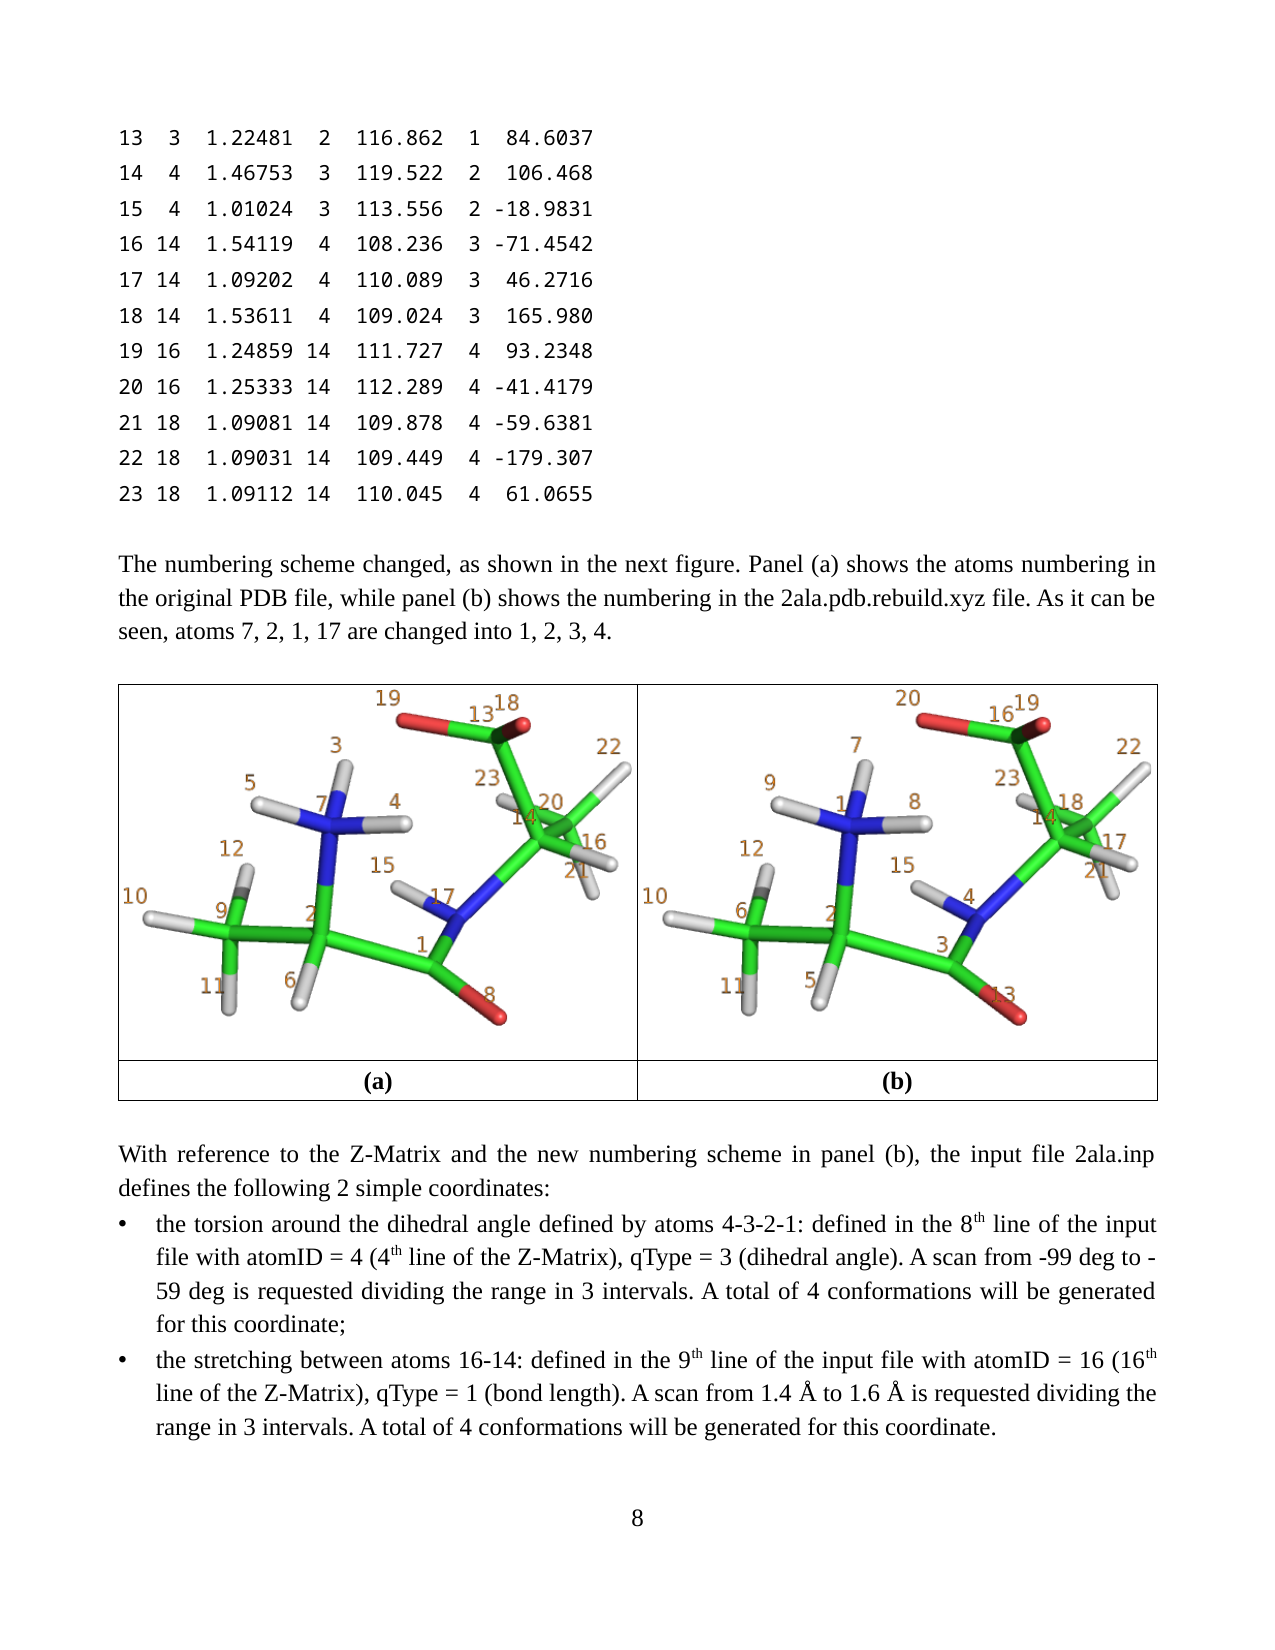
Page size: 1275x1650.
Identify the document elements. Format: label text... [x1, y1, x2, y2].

table_header [119, 685, 637, 1060]
picture [643, 689, 1152, 1026]
text 20 16 1.25333 14 112.289 4 -41.4179 [118, 367, 1157, 401]
text 23 18 1.09112 14 110.045 4 61.0655 [118, 474, 1157, 508]
table_cell (a) [119, 1061, 637, 1100]
table_header [638, 685, 1157, 1060]
text With reference to the Z-Matrix and the new numbering scheme in panel (b), the input file 2ala.inp defines the following 2 simple coordinates: [118, 1136, 1157, 1203]
text 21 18 1.09081 14 109.878 4 -59.6381 [118, 403, 1157, 437]
text 22 18 1.09031 14 109.449 4 -179.307 [118, 439, 1157, 472]
text 14 4 1.46753 3 119.522 2 106.468 [118, 154, 1157, 187]
text 13 3 1.22481 2 116.862 1 84.6037 [118, 118, 1157, 152]
table_cell (b) [638, 1061, 1157, 1100]
text 17 14 1.09202 4 110.089 3 46.2716 [118, 261, 1157, 294]
text 16 14 1.54119 4 108.236 3 -71.4542 [118, 225, 1157, 258]
list the torsion around the dihedral angle defined by atoms 4-3-2-1: defined in the 8th line of the input file with atomID = 4 (4th line of the Z-Matrix), qType = 3 (dihedral angle). A scan from -99 deg to -59 deg is requested dividing the range in 3 intervals. A total of 4 conformations will be generated for this coordinate; [118, 1205, 1157, 1339]
text 15 4 1.01024 3 113.556 2 -18.9831 [118, 189, 1157, 223]
text 18 14 1.53611 4 109.024 3 165.980 [118, 296, 1157, 330]
picture [123, 689, 632, 1026]
text The numbering scheme changed, as shown in the next figure. Panel (a) shows the atoms numbering in the original PDB file, while panel (b) shows the numbering in the 2ala.pdb.rebuild.xyz file. As it can be seen, atoms 7, 2, 1, 17 are changed into 1, 2, 3, 4. [118, 546, 1157, 646]
text 19 16 1.24859 14 111.727 4 93.2348 [118, 332, 1157, 365]
list the stretching between atoms 16-14: defined in the 9th line of the input file with atomID = 16 (16th line of the Z-Matrix), qType = 1 (bond length). A scan from 1.4 Å to 1.6 Å is requested dividing the range in 3 intervals. A total of 4 conformations will be generated for this coordinate. [118, 1342, 1157, 1442]
